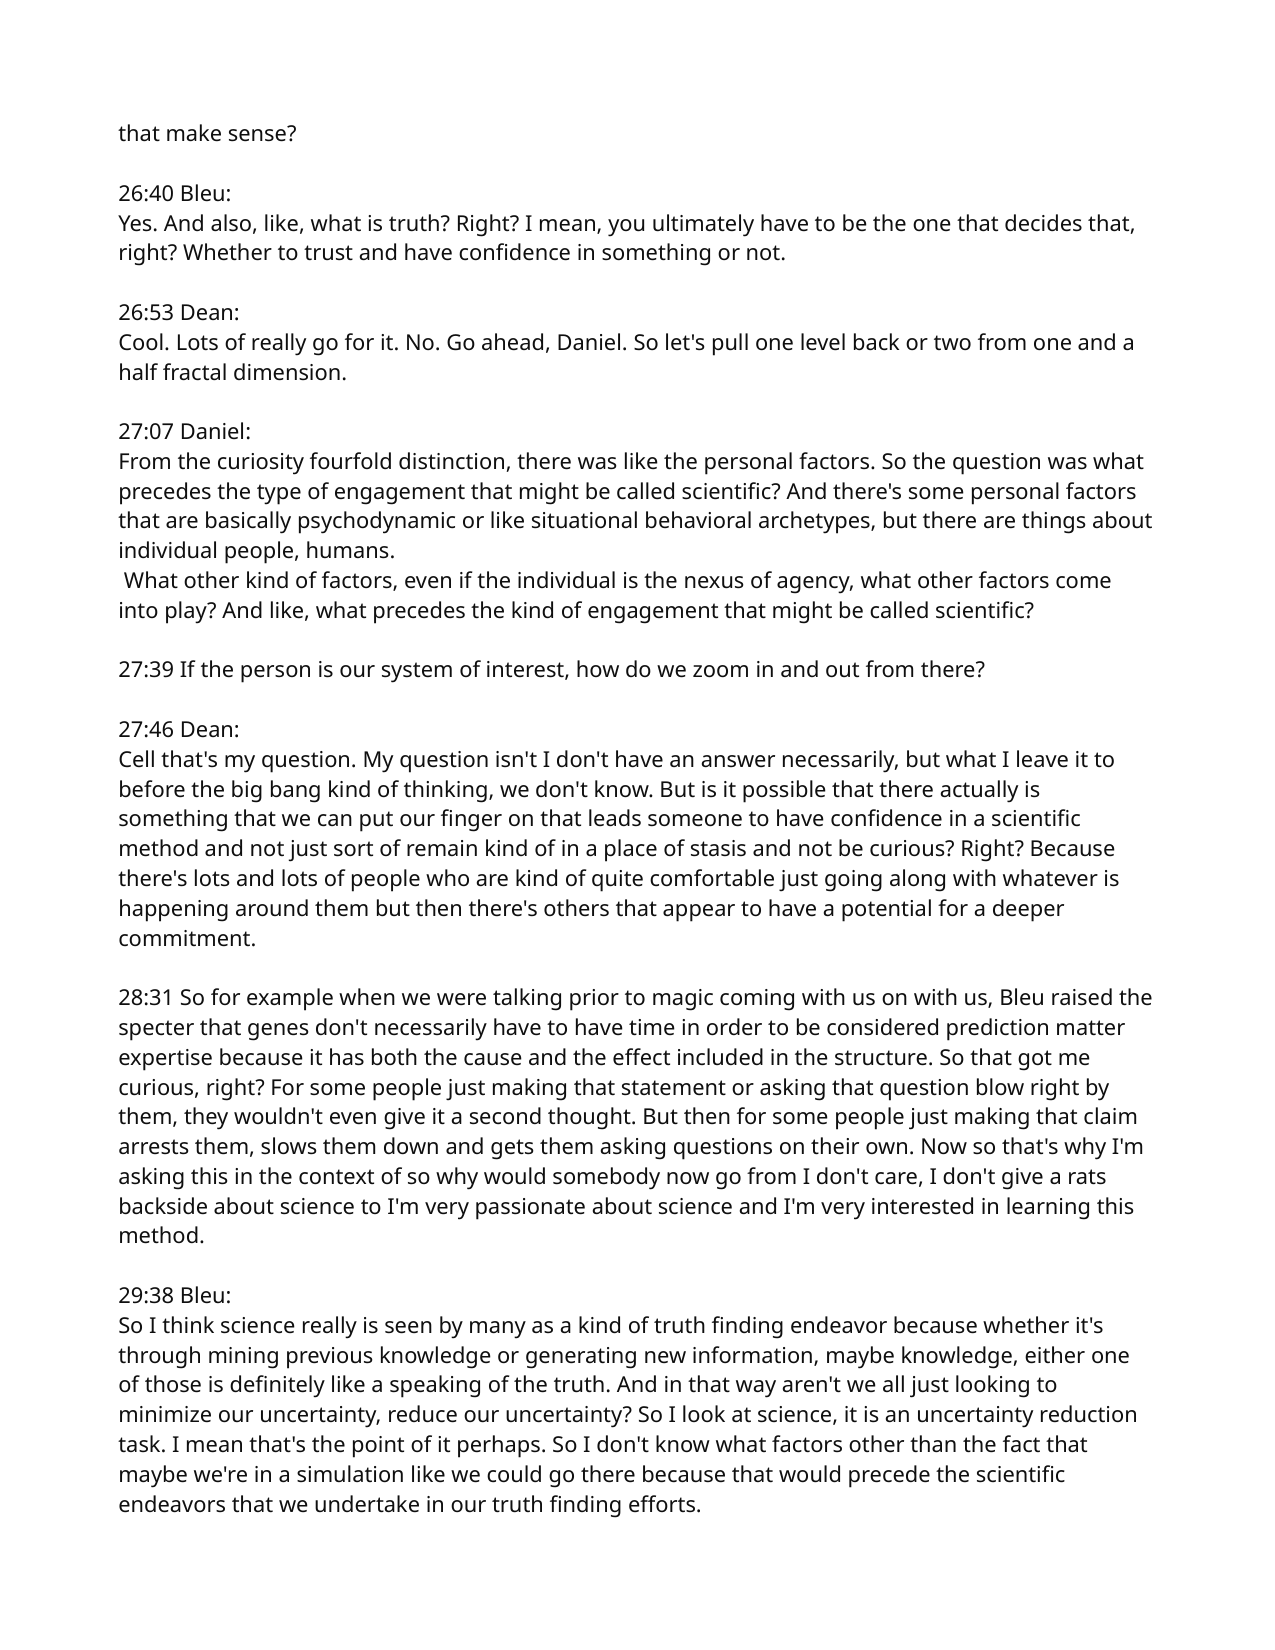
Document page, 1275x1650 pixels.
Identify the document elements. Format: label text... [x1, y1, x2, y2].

text that make sense? 26:40 Bleu: Yes. And also, like, what is truth? Right? I mean, you ultimately have to be the one that decides that, right? Whether to trust and have confidence in something or not. 26:53 Dean: Cool. Lots of really go for it. No. Go ahead, Daniel. So let's pull one level back or two from one and a half fractal dimension. 27:07 Daniel: From the curiosity fourfold distinction, there was like the personal factors. So the question was what precedes the type of engagement that might be called scientific? And there's some personal factors that are basically psychodynamic or like situational behavioral archetypes, but there are things about individual people, humans. [118, 118, 1157, 565]
text What other kind of factors, even if the individual is the nexus of agency, what other factors come into play? And like, what precedes the kind of engagement that might be called scientific? 27:39 If the person is our system of interest, how do we zoom in and out from there? 27:46 Dean: Cell that's my question. My question isn't I don't have an answer necessarily, but what I leave it to before the big bang kind of thinking, we don't know. But is it possible that there actually is something that we can put our finger on that leads someone to have confidence in a scientific method and not just sort of remain kind of in a place of stasis and not be curious? Right? Because there's lots and lots of people who are kind of quite comfortable just going along with whatever is happening around them but then there's others that appear to have a potential for a deeper commitment. 28:31 So for example when we were talking prior to magic coming with us on with us, Bleu raised the specter that genes don't necessarily have to have time in order to be considered prediction matter expertise because it has both the cause and the effect included in the structure. So that got me curious, right? For some people just making that statement or asking that question blow right by them, they wouldn't even give it a second thought. But then for some people just making that claim arrests them, slows them down and gets them asking questions on their own. Now so that's why I'm asking this in the context of so why would somebody now go from I don't care, I don't give a rats backside about science to I'm very passionate about science and I'm very interested in learning this method. 29:38 Bleu: So I think science really is seen by many as a kind of truth finding endeavor because whether it's through mining previous knowledge or generating new information, maybe knowledge, either one of those is definitely like a speaking of the truth. And in that way aren't we all just looking to minimize our uncertainty, reduce our uncertainty? So I look at science, it is an uncertainty reduction task. I mean that's the point of it perhaps. So I don't know what factors other than the fact that maybe we're in a simulation like we could go there because that would precede the scientific endeavors that we undertake in our truth finding efforts. [118, 565, 1157, 1518]
